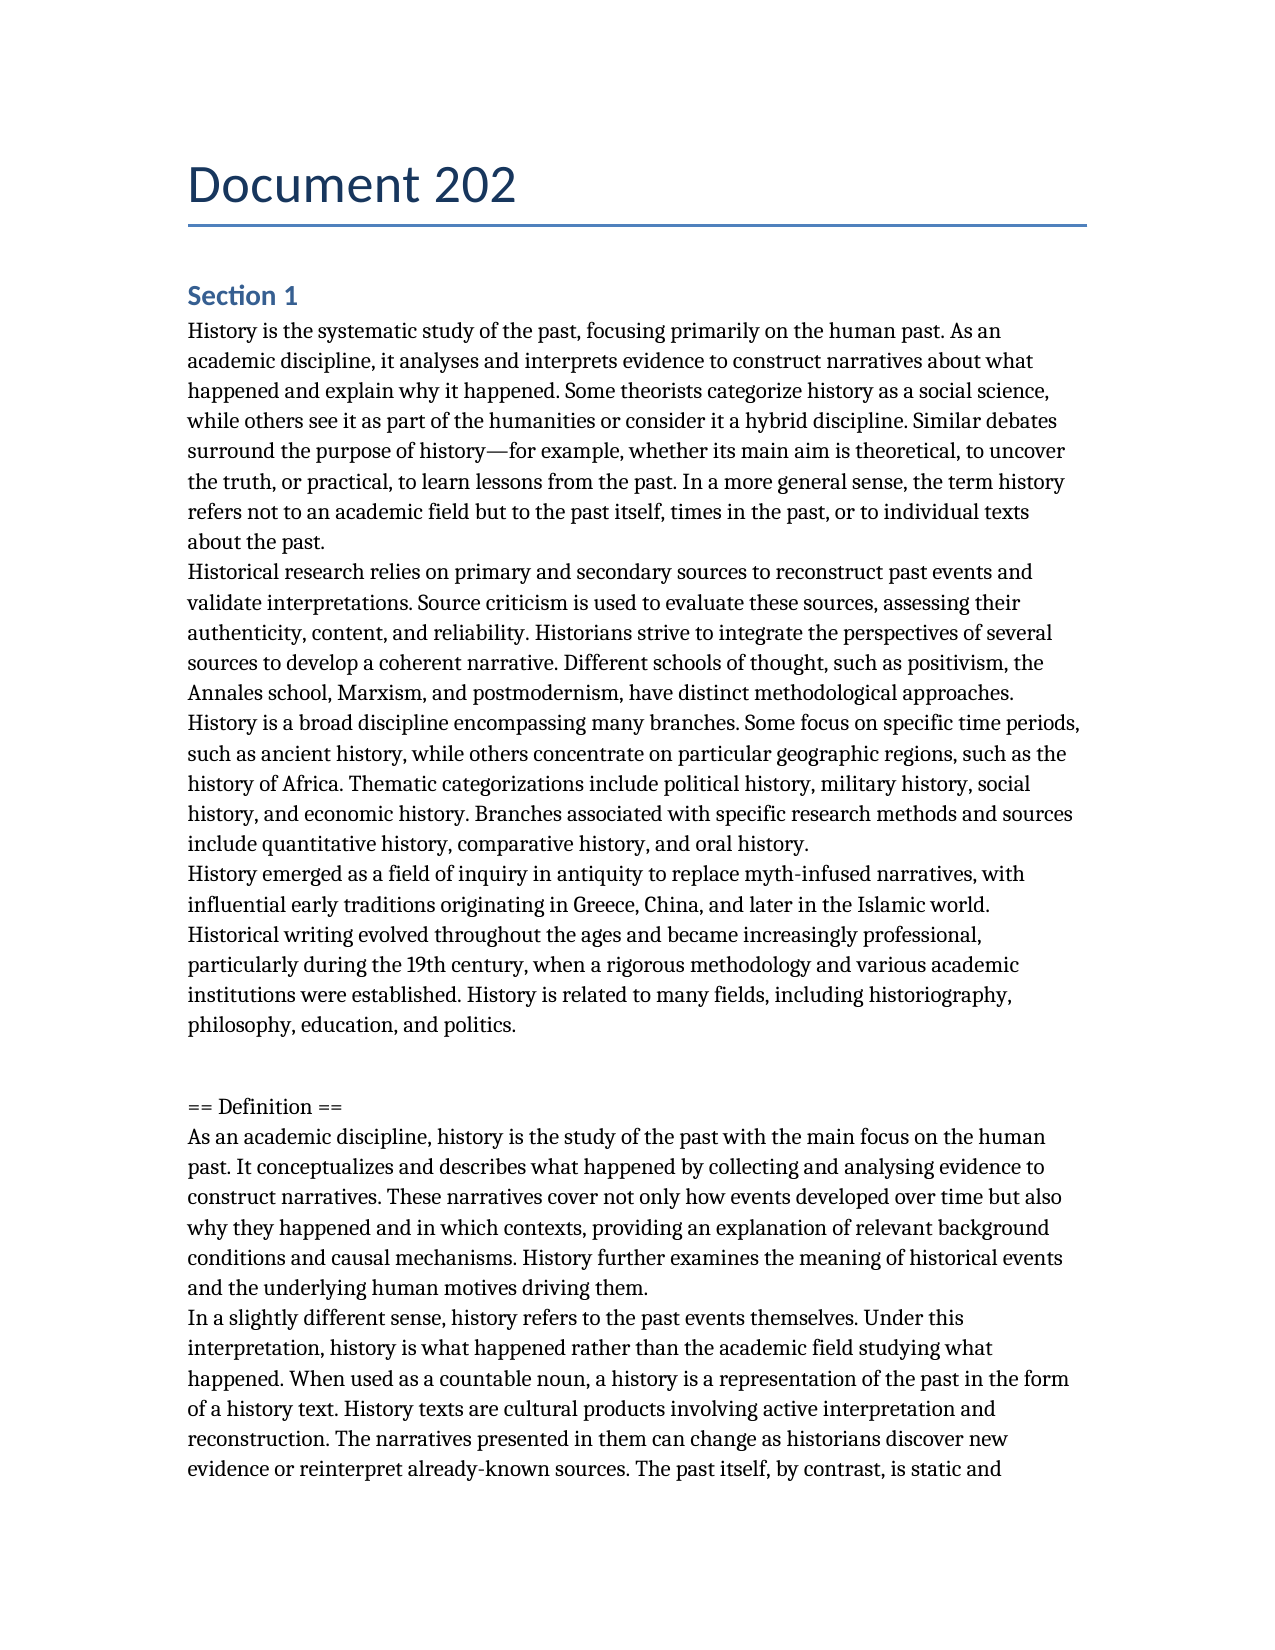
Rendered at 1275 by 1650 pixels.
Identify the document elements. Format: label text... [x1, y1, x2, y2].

subtitle Section 1 [187, 277, 1087, 312]
text History is the systematic study of the past, focusing primarily on the human past. As an academic discipline, it analyses and interprets evidence to construct narratives about what happened and explain why it happened. Some theorists categorize history as a social science, while others see it as part of the humanities or consider it a hybrid discipline. Similar debates surround the purpose of history—for example, whether its main aim is theoretical, to uncover the truth, or practical, to learn lessons from the past. In a more general sense, the term history refers not to an academic field but to the past itself, times in the past, or to individual texts about the past. Historical research relies on primary and secondary sources to reconstruct past events and validate interpretations. Source criticism is used to evaluate these sources, assessing their authenticity, content, and reliability. Historians strive to integrate the perspectives of several sources to develop a coherent narrative. Different schools of thought, such as positivism, the Annales school, Marxism, and postmodernism, have distinct methodological approaches. History is a broad discipline encompassing many branches. Some focus on specific time periods, such as ancient history, while others concentrate on particular geographic regions, such as the history of Africa. Thematic categorizations include political history, military history, social history, and economic history. Branches associated with specific research methods and sources include quantitative history, comparative history, and oral history. History emerged as a field of inquiry in antiquity to replace myth-infused narratives, with influential early traditions originating in Greece, China, and later in the Islamic world. Historical writing evolved throughout the ages and became increasingly professional, particularly during the 19th century, when a rigorous methodology and various academic institutions were established. History is related to many fields, including historiography, philosophy, education, and politics. [187, 317, 1087, 1039]
title Document 202 [187, 150, 1087, 227]
text == Definition == As an academic discipline, history is the study of the past with the main focus on the human past. It conceptualizes and describes what happened by collecting and analysing evidence to construct narratives. These narratives cover not only how events developed over time but also why they happened and in which contexts, providing an explanation of relevant background conditions and causal mechanisms. History further examines the meaning of historical events and the underlying human motives driving them. In a slightly different sense, history refers to the past events themselves. Under this interpretation, history is what happened rather than the academic field studying what happened. When used as a countable noun, a history is a representation of the past in the form of a history text. History texts are cultural products involving active interpretation and reconstruction. The narratives presented in them can change as historians discover new evidence or reinterpret already-known sources. The past itself, by contrast, is static and [187, 1063, 1087, 1482]
